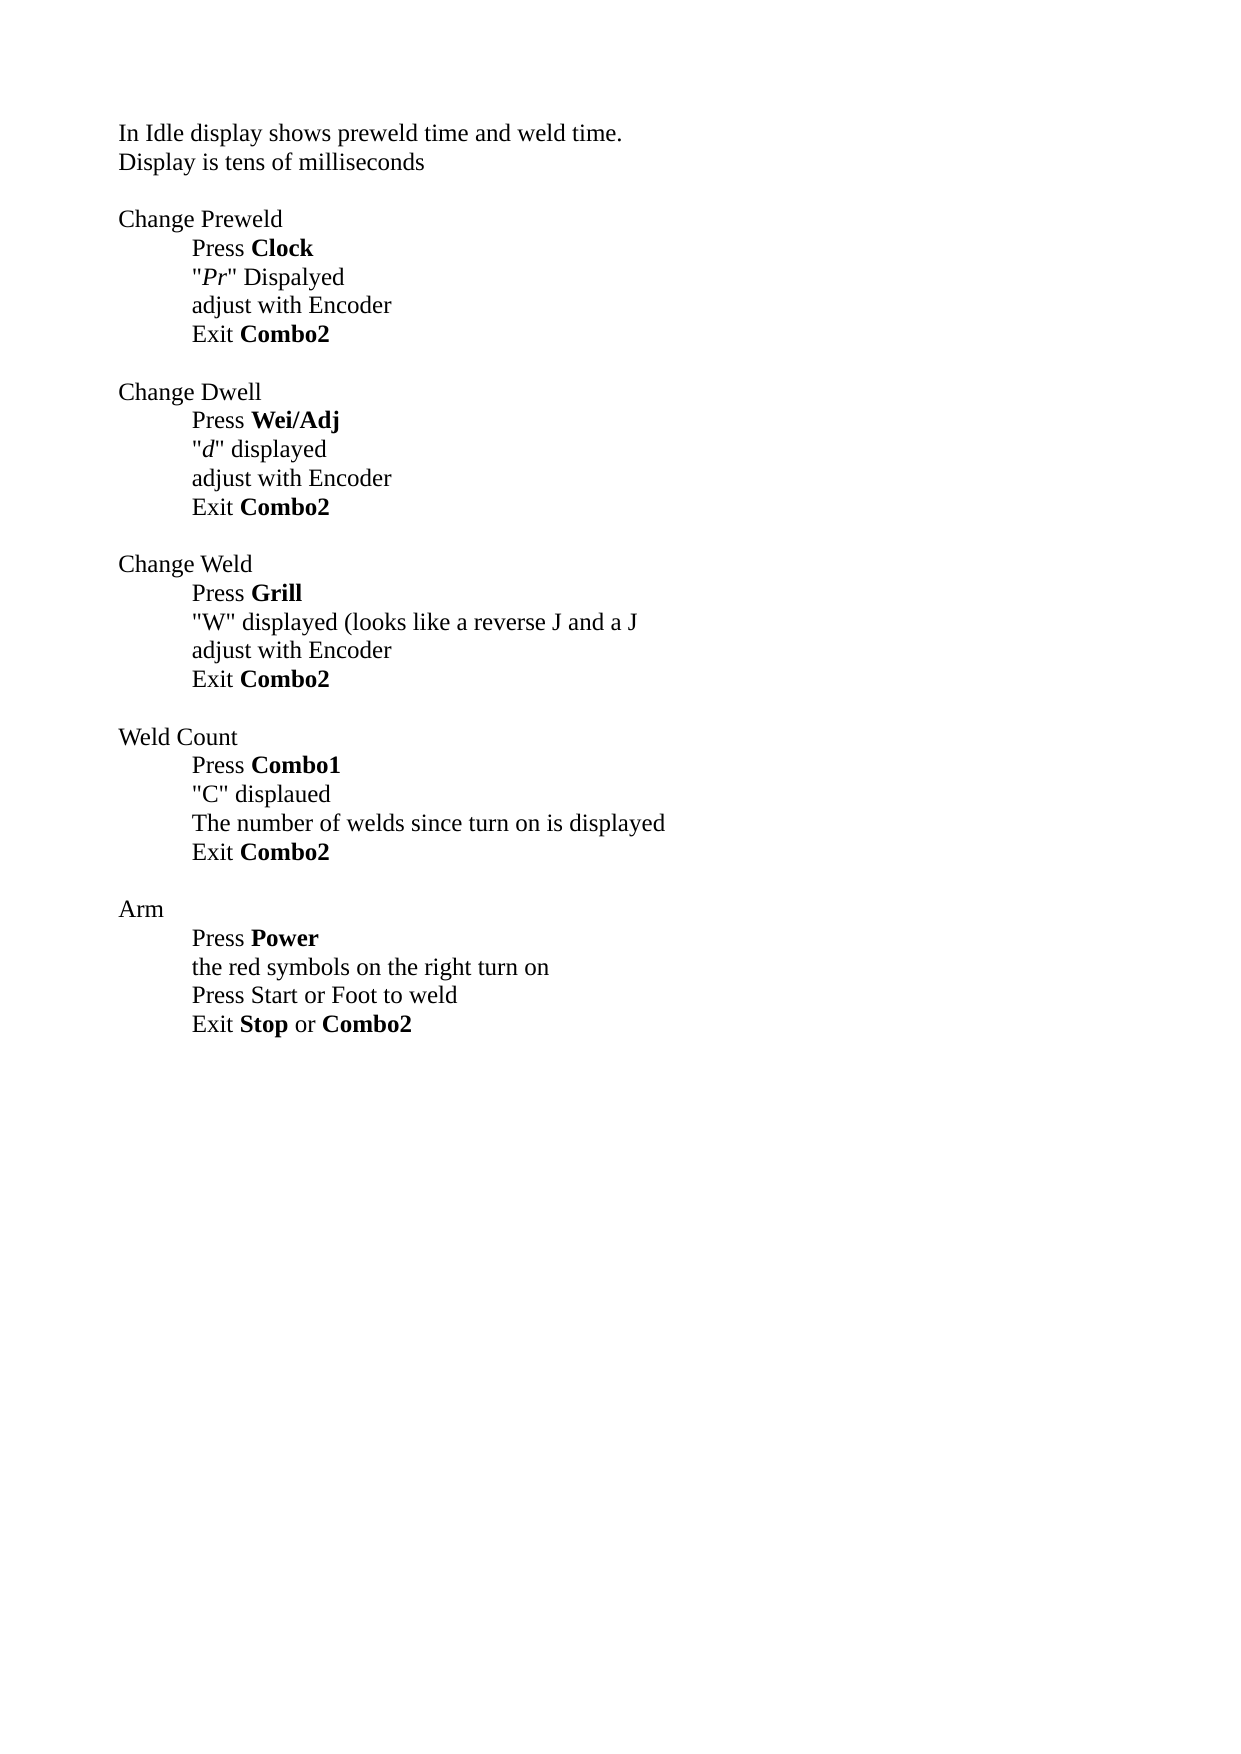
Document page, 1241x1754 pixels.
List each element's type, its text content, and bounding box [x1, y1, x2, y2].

text Press Combo1 [118, 751, 1122, 779]
text In Idle display shows preweld time and weld time. [118, 118, 1122, 147]
text The number of welds since turn on is displayed [118, 808, 1122, 837]
text "W" displayed (looks like a reverse J and a J [118, 607, 1122, 636]
text "d" displayed [118, 434, 1122, 463]
text Weld Count [118, 722, 1122, 751]
text the red symbols on the right turn on [118, 952, 1122, 981]
text "C" displaued [118, 779, 1122, 808]
text Display is tens of milliseconds [118, 147, 1122, 176]
text Press Power [118, 923, 1122, 952]
text Change Weld [118, 549, 1122, 578]
text Press Start or Foot to weld [118, 981, 1122, 1009]
text Exit Combo2 [118, 492, 1122, 521]
text Press Wei/Adj [118, 406, 1122, 434]
text "Pr" Dispalyed [118, 262, 1122, 291]
text adjust with Encoder [118, 291, 1122, 319]
text Exit Combo2 [118, 837, 1122, 866]
text Exit Combo2 [118, 319, 1122, 348]
text adjust with Encoder [118, 463, 1122, 492]
text Change Dwell [118, 377, 1122, 406]
text Change Preweld [118, 204, 1122, 233]
text adjust with Encoder [118, 636, 1122, 664]
text Press Clock [118, 233, 1122, 262]
text Arm [118, 894, 1122, 923]
text Press Grill [118, 578, 1122, 607]
text Exit Stop or Combo2 [118, 1009, 1122, 1038]
text Exit Combo2 [118, 664, 1122, 693]
